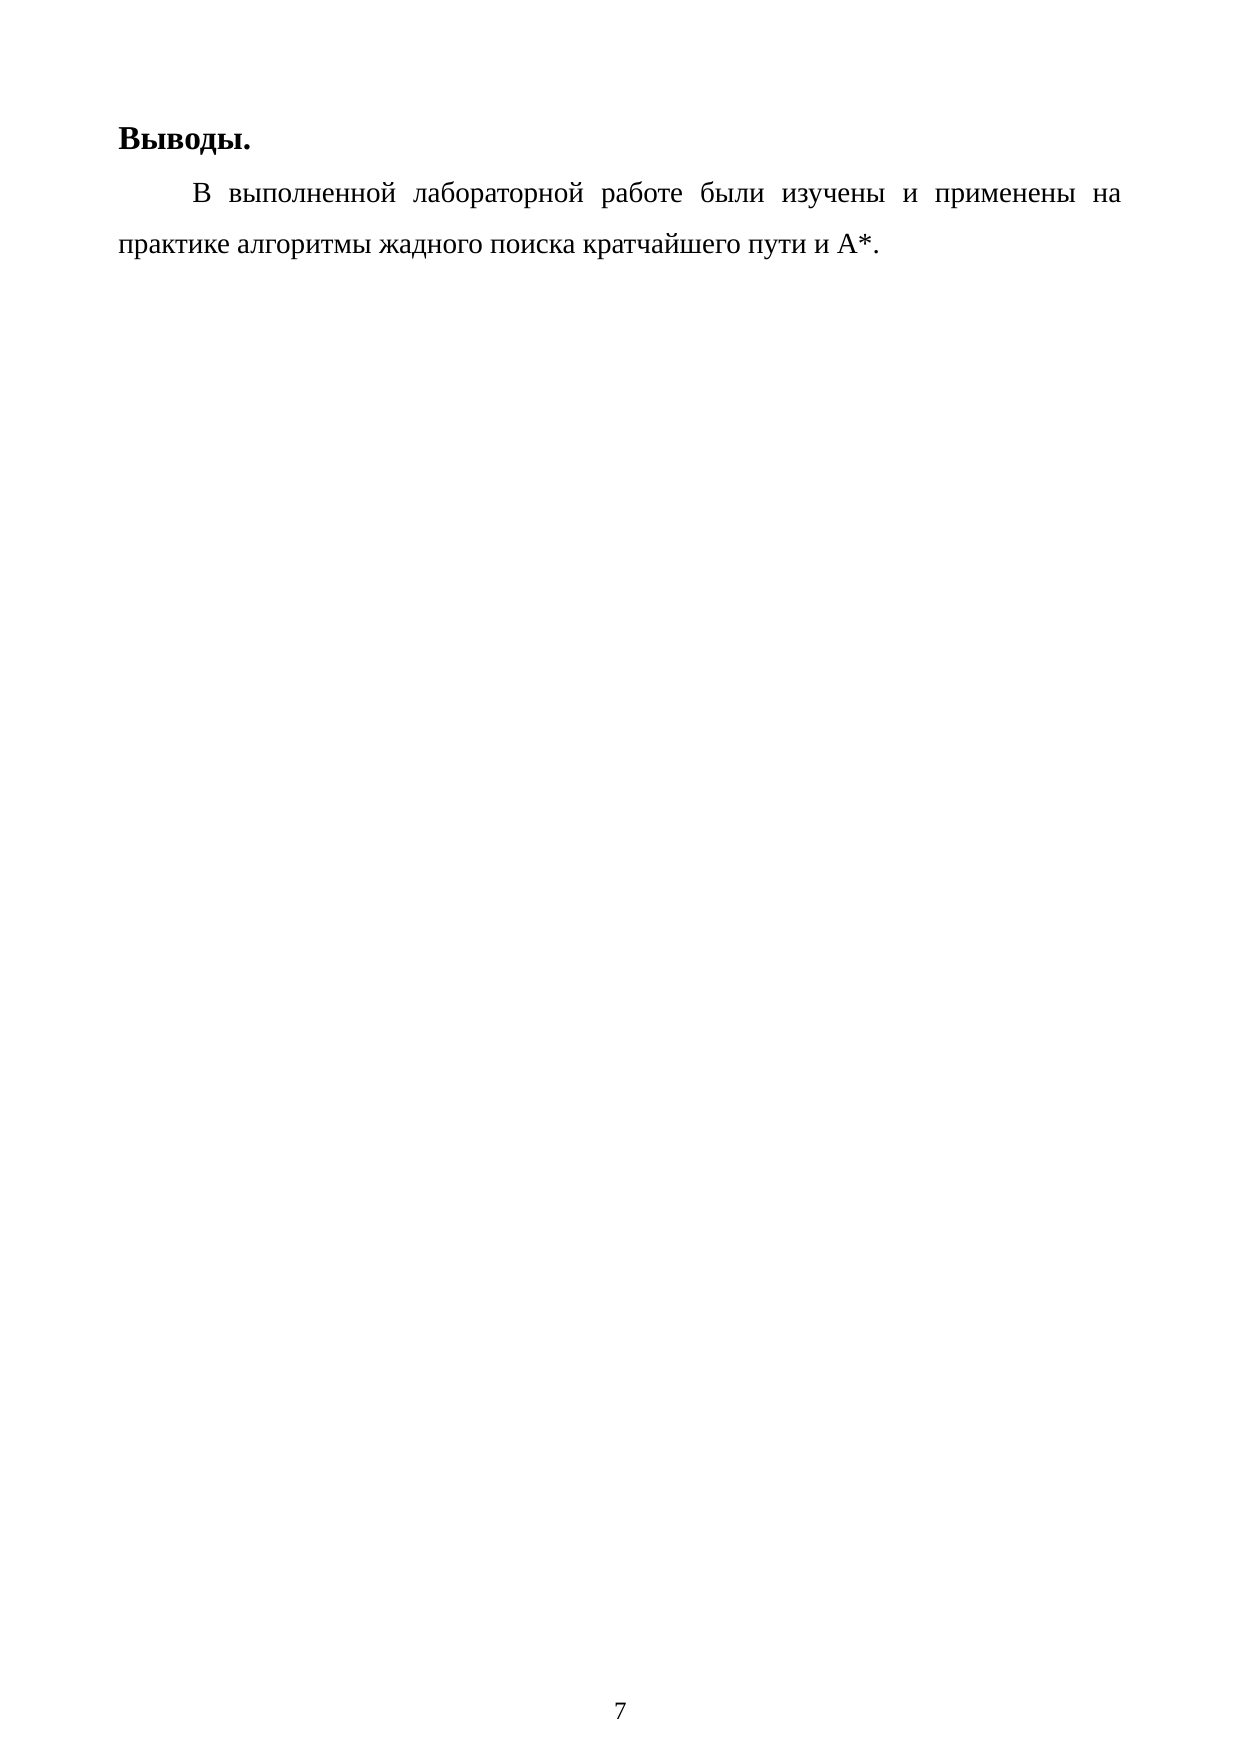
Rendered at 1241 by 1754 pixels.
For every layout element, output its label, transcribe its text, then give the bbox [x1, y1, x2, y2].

text В выполненной лабораторной работе были изучены и применены на практике алгоритмы жадного поиска кратчайшего пути и А*. [118, 176, 1122, 259]
text Выводы. [118, 118, 1122, 156]
